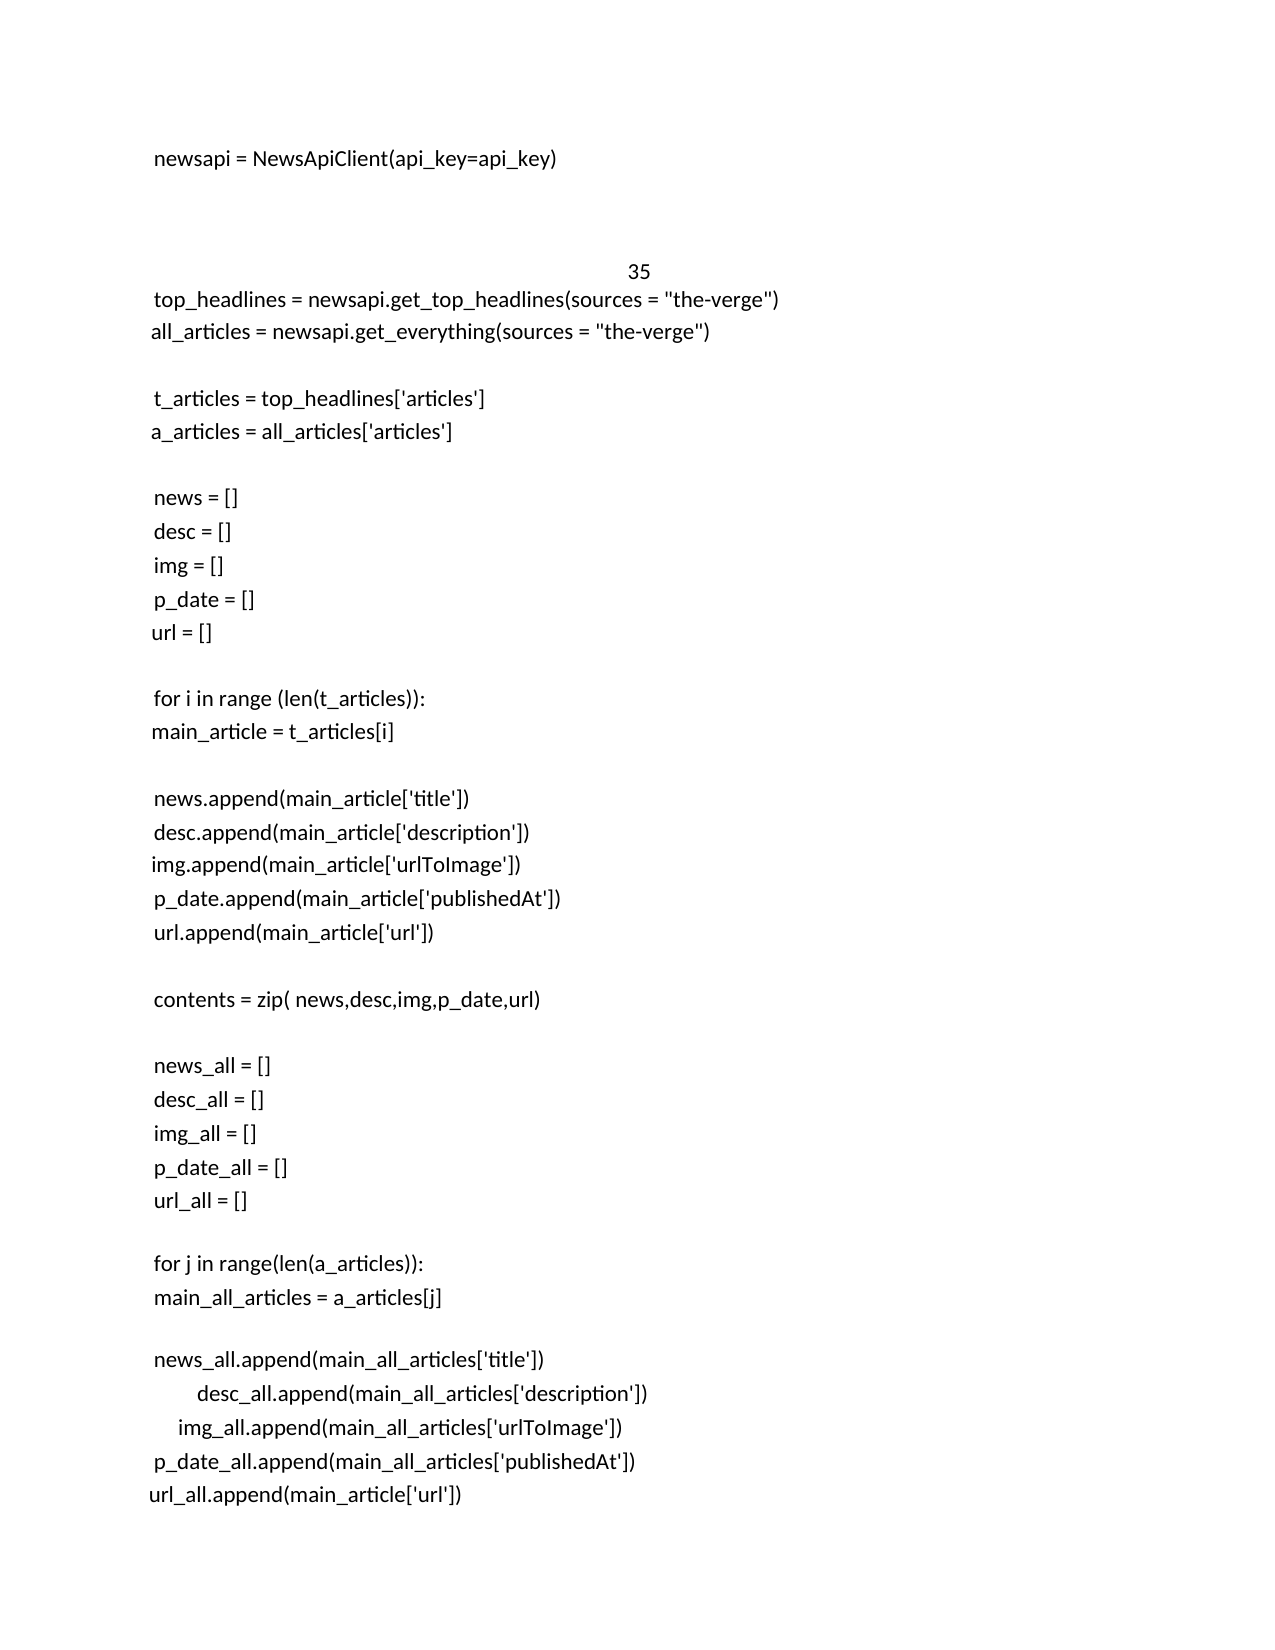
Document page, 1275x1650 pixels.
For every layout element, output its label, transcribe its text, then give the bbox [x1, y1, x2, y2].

text p_date = [] [148, 585, 1269, 613]
text url = [] [151, 618, 1269, 646]
text desc = [] [148, 517, 1269, 545]
text news_all = [] [148, 1051, 1269, 1079]
text p_date_all.append(main_all_articles['publishedAt']) url_all.append(main_article['url']) [148, 1447, 673, 1508]
text main_all_articles = a_articles[j] [148, 1283, 1269, 1311]
text img_all = [] [148, 1119, 1269, 1147]
text p_date.append(main_article['publishedAt']) [148, 884, 1269, 912]
text a_articles = all_articles['articles'] [151, 417, 1269, 445]
text news_all.append(main_all_articles['title']) [148, 1346, 1269, 1373]
text t_articles = top_headlines['articles'] [148, 384, 1269, 412]
text news = [] [148, 483, 1269, 511]
text url_all = [] [148, 1187, 1269, 1215]
text desc_all.append(main_all_articles['description']) [197, 1379, 1269, 1407]
text for i in range (len(t_articles)): [148, 684, 1269, 712]
text img.append(main_article['urlToImage']) [151, 850, 1269, 878]
text desc_all = [] [148, 1085, 1269, 1113]
text top_headlines = newsapi.get_top_headlines(sources = "the-verge") all_articles = newsapi.get_everything(sources = "the-verge") [148, 285, 801, 345]
text 35 [627, 257, 1269, 285]
text main_article = t_articles[i] [151, 717, 1269, 745]
text contents = zip( news,desc,img,p_date,url) [148, 985, 1269, 1013]
text p_date_all = [] [148, 1153, 1269, 1181]
text img = [] [148, 551, 1269, 579]
text news.append(main_article['title']) [148, 784, 1269, 812]
text img_all.append(main_all_articles['urlToImage']) [173, 1413, 1269, 1441]
text url.append(main_article['url']) [148, 918, 1269, 946]
text for j in range(len(a_articles)): [148, 1249, 1269, 1277]
text desc.append(main_article['description']) [148, 818, 1269, 846]
text newsapi = NewsApiClient(api_key=api_key) [148, 144, 1269, 172]
